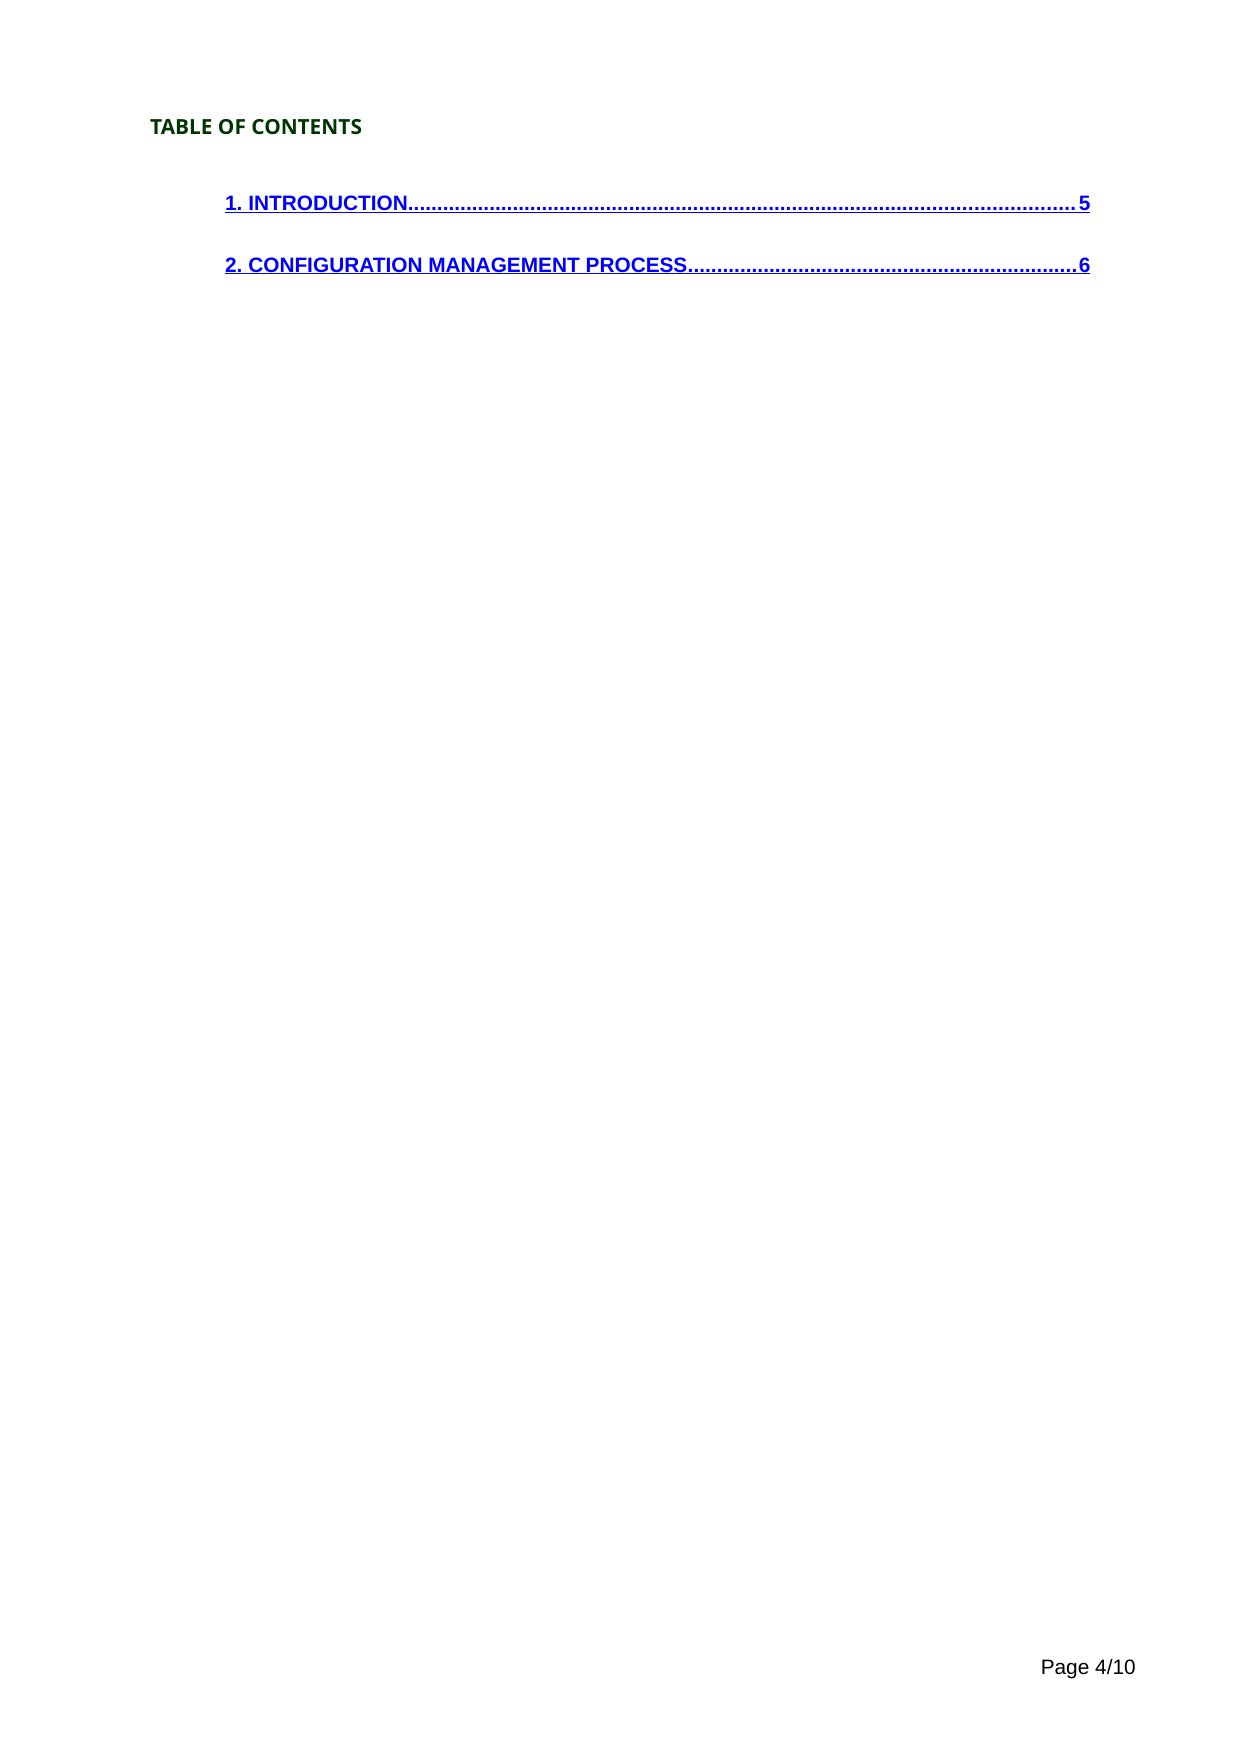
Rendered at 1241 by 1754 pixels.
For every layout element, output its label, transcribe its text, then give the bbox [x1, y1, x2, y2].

text 1. Introduction 5 [225, 191, 1136, 215]
text 2. configuration management Process 6 [225, 252, 1136, 276]
text TABLE OF CONTENTS [150, 112, 1136, 141]
